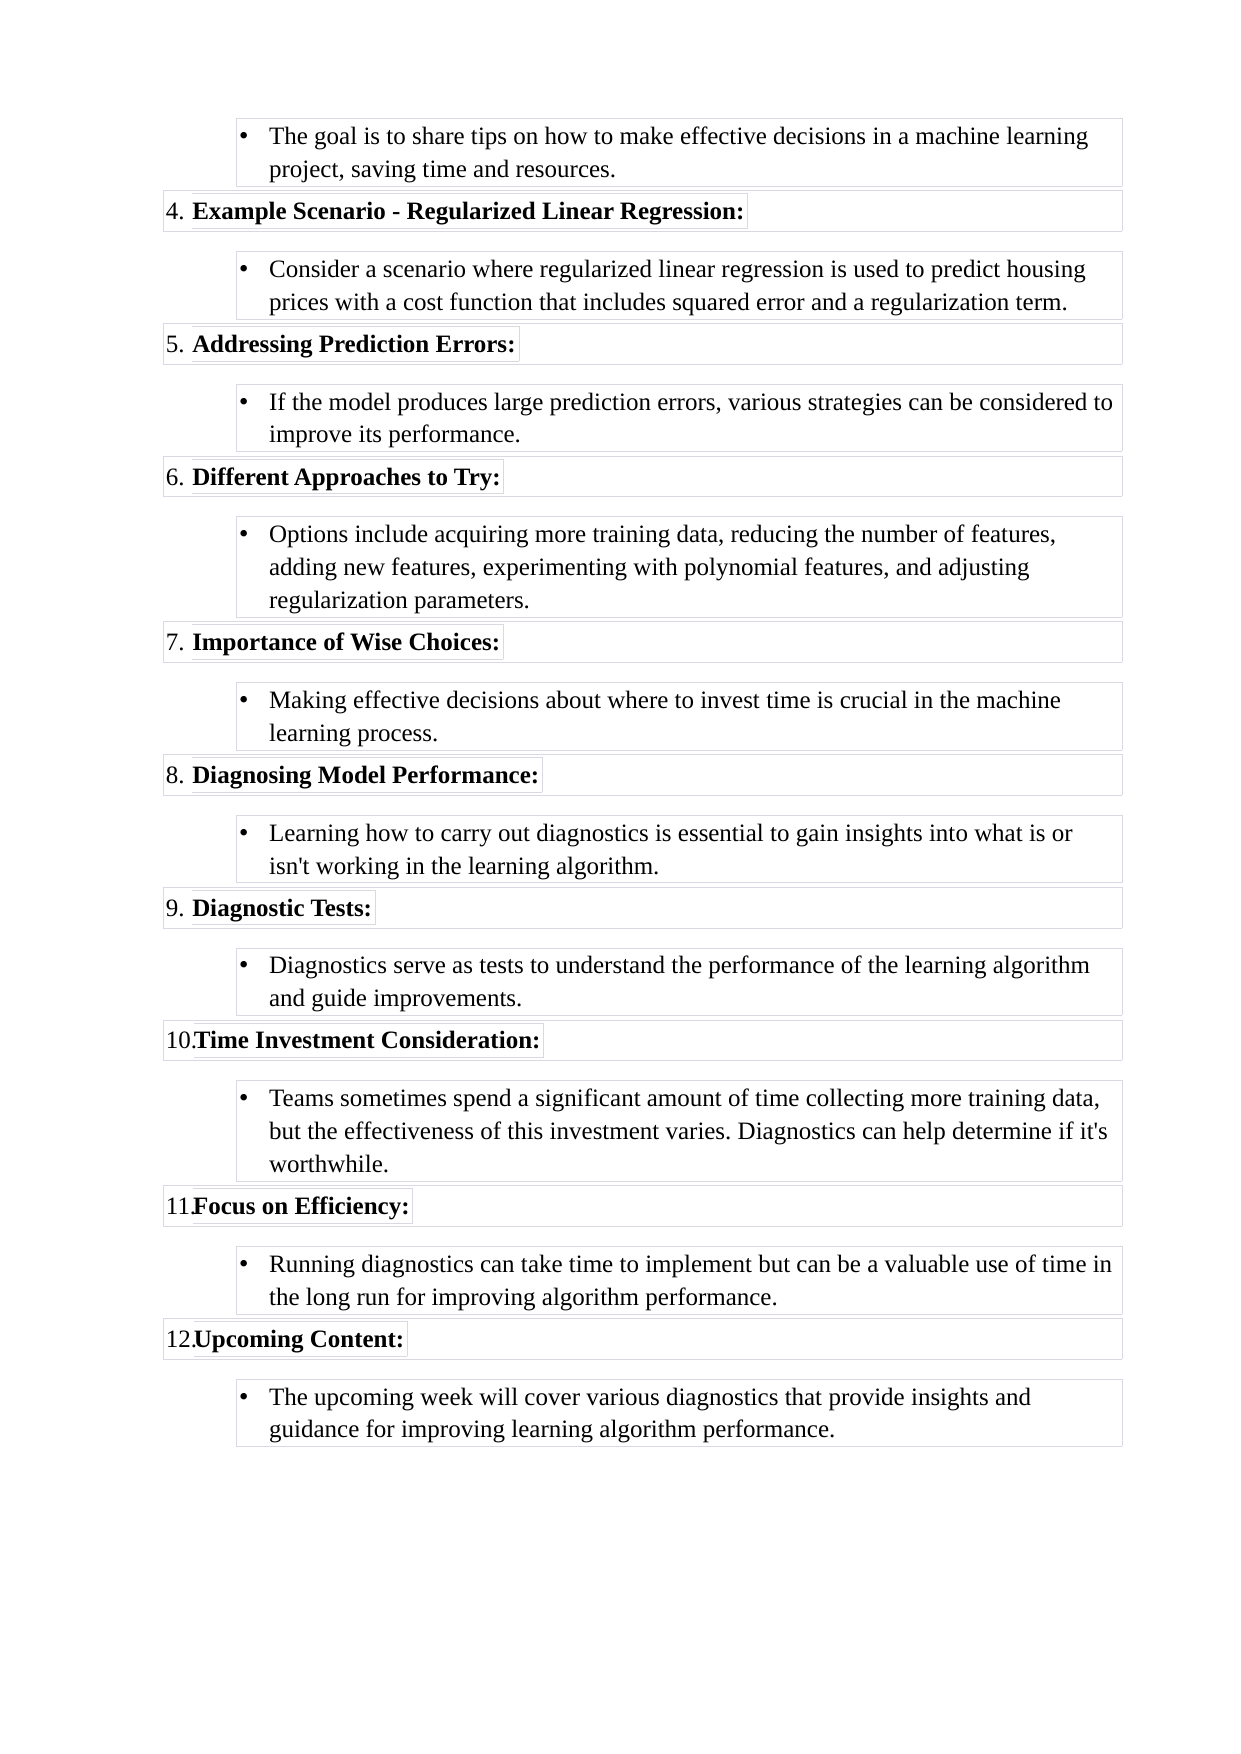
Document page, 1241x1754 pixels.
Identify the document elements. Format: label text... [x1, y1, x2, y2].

list The goal is to share tips on how to make effective decisions in a machine learning project, saving time and resources. [237, 119, 1122, 186]
list Importance of Wise Choices: [164, 622, 1122, 662]
list Upcoming Content: [164, 1319, 1122, 1359]
list Diagnostic Tests: [164, 888, 1122, 928]
list Running diagnostics can take time to implement but can be a valuable use of time in the long run for improving algorithm performance. [237, 1247, 1122, 1314]
list Different Approaches to Try: [164, 457, 1122, 496]
list Diagnostics serve as tests to understand the performance of the learning algorithm and guide improvements. [237, 949, 1122, 1015]
list Teams sometimes spend a significant amount of time collecting more training data, but the effectiveness of this investment varies. Diagnostics can help determine if it's worthwhile. [237, 1081, 1122, 1181]
list Focus on Efficiency: [164, 1186, 1122, 1226]
list Example Scenario - Regularized Linear Regression: [164, 191, 1122, 231]
list If the model produces large prediction errors, various strategies can be considered to improve its performance. [237, 385, 1122, 451]
list Diagnosing Model Performance: [164, 755, 1122, 795]
list Time Investment Consideration: [164, 1021, 1122, 1060]
list The upcoming week will cover various diagnostics that provide insights and guidance for improving learning algorithm performance. [237, 1380, 1122, 1446]
list Options include acquiring more training data, reducing the number of features, adding new features, experimenting with polynomial features, and adjusting regularization parameters. [237, 517, 1122, 617]
list Consider a scenario where regularized linear regression is used to predict housing prices with a cost function that includes squared error and a regularization term. [237, 252, 1122, 319]
list Learning how to carry out diagnostics is essential to gain insights into what is or isn't working in the learning algorithm. [237, 816, 1122, 882]
list Making effective decisions about where to invest time is crucial in the machine learning process. [237, 683, 1122, 750]
list Addressing Prediction Errors: [164, 324, 1122, 364]
